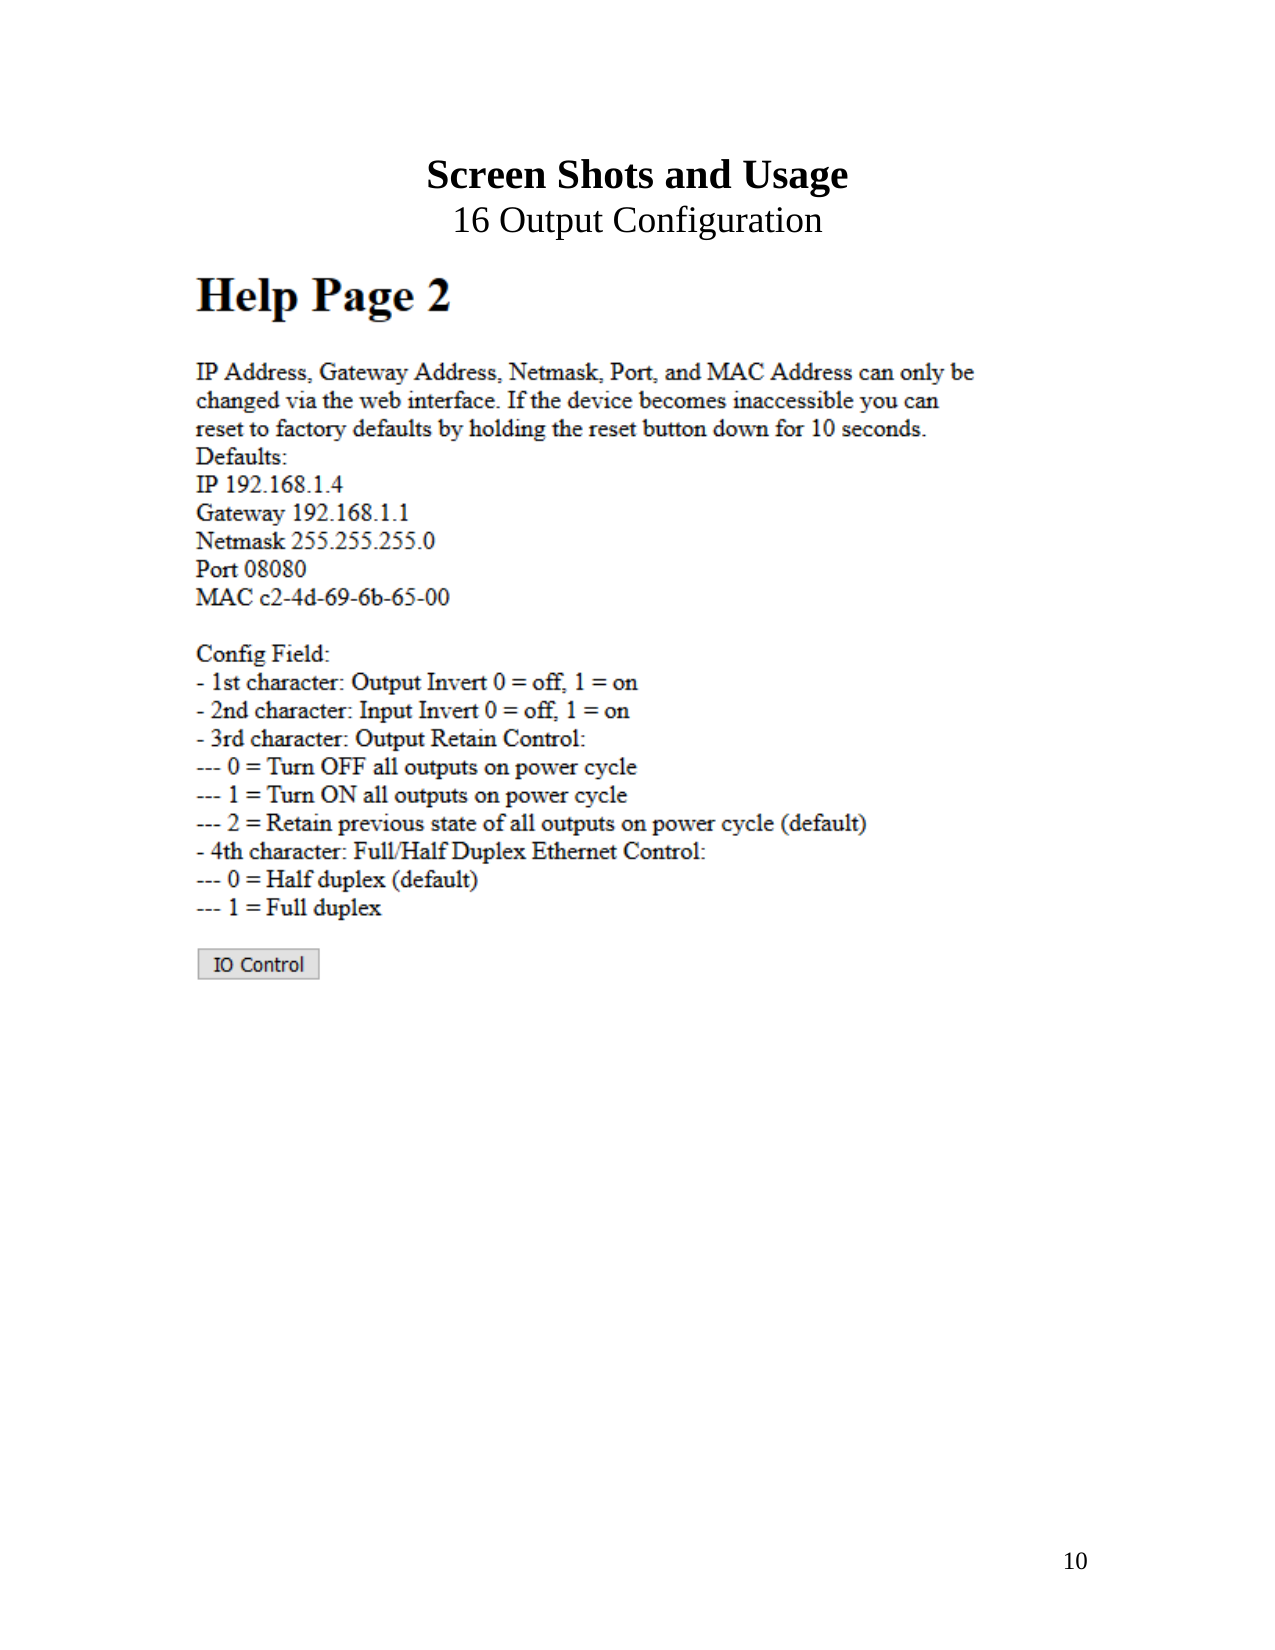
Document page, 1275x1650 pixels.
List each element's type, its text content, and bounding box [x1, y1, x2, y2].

text Screen Shots and Usage [187, 150, 1087, 198]
picture [187, 269, 996, 994]
text 16 Output Configuration [187, 198, 1087, 241]
